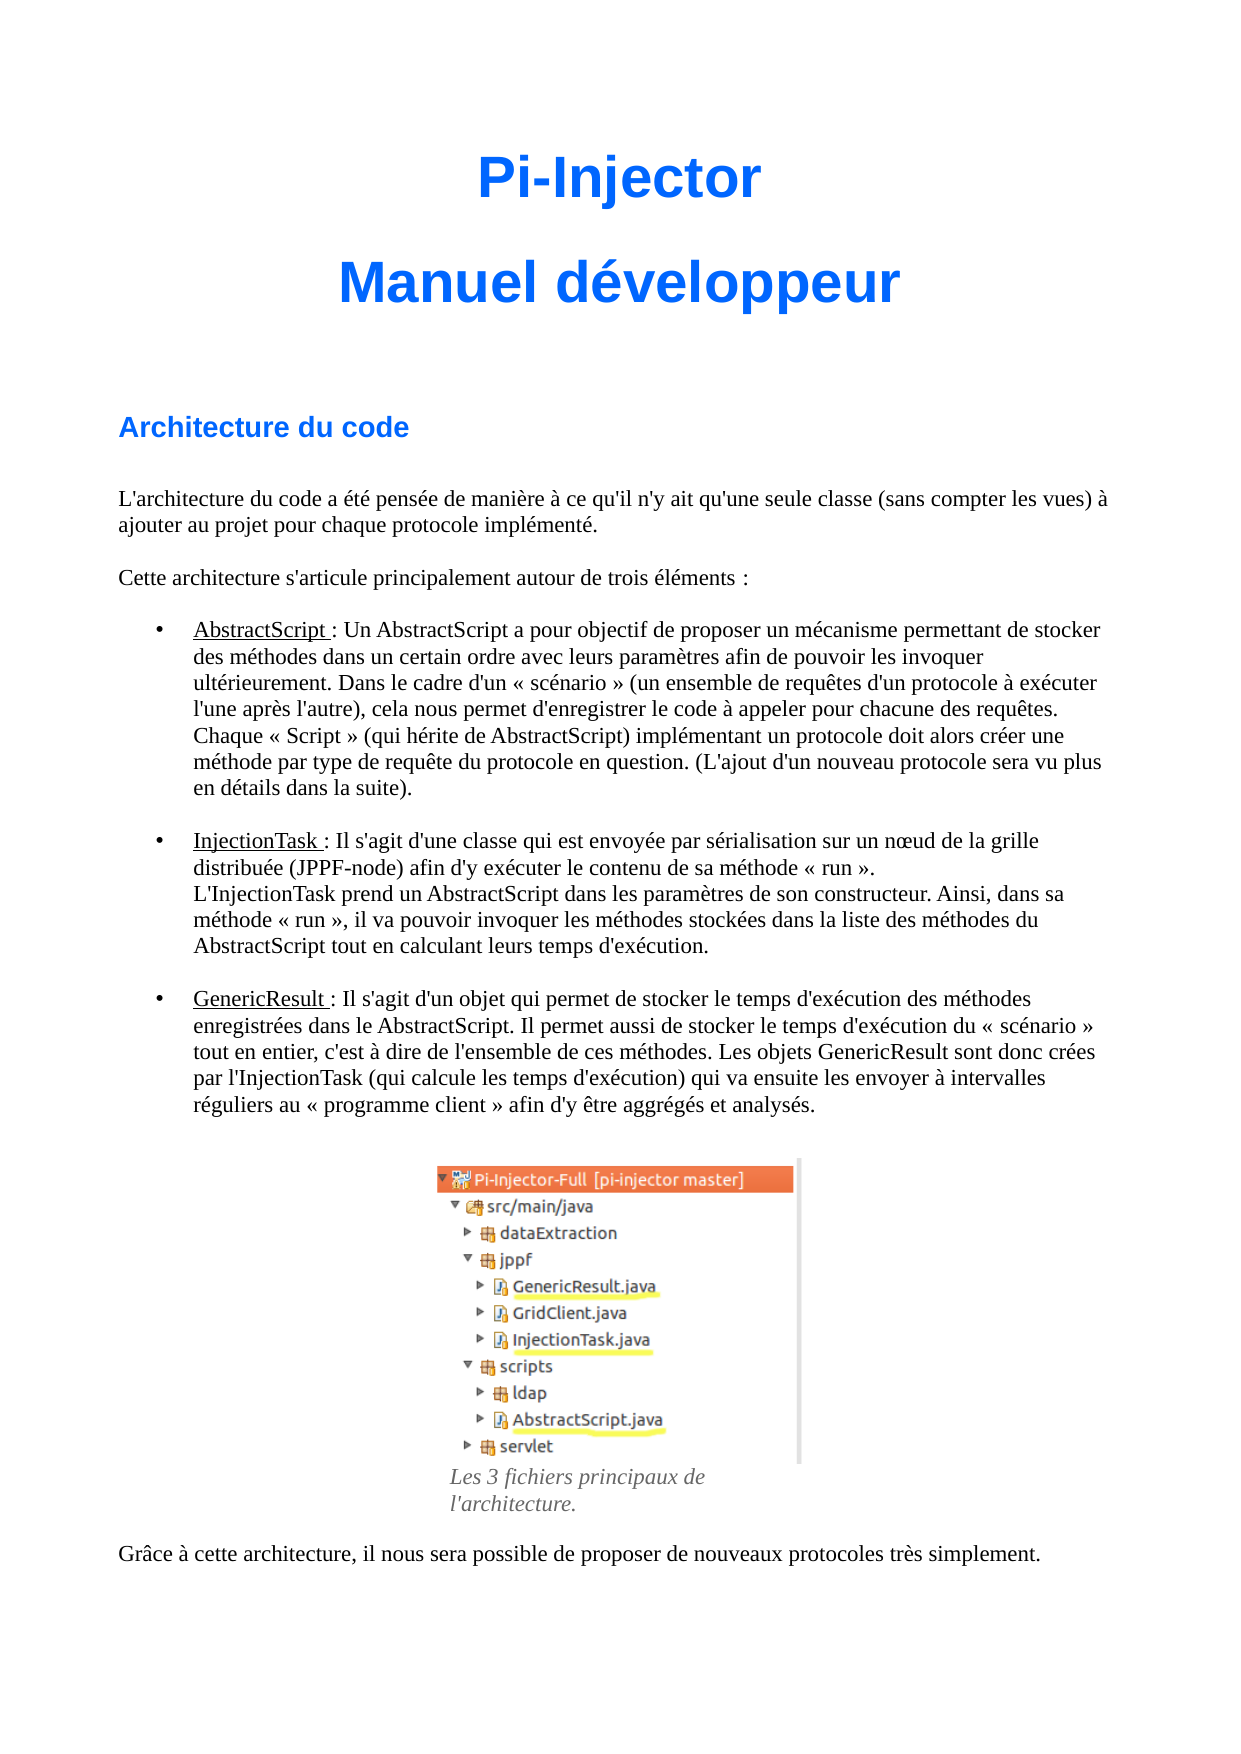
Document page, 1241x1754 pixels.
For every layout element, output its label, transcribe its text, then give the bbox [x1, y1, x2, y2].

picture [436, 1158, 805, 1464]
list GenericResult : Il s'agit d'un objet qui permet de stocker le temps d'exécution des méthodes enregistrées dans le AbstractScript. Il permet aussi de stocker le temps d'exécution du « scénario » tout en entier, c'est à dire de l'ensemble de ces méthodes. Les objets GenericResult sont donc crées par l'InjectionTask (qui calcule les temps d'exécution) qui va ensuite les envoyer à intervalles réguliers au « programme client » afin d'y être aggrégés et analysés. [156, 985, 1122, 1117]
text Cette architecture s'articule principalement autour de trois éléments : [118, 564, 1122, 590]
list L'InjectionTask prend un AbstractScript dans les paramètres de son constructeur. Ainsi, dans sa méthode « run », il va pouvoir invoquer les méthodes stockées dans la liste des méthodes du AbstractScript tout en calculant leurs temps d'exécution. [156, 880, 1122, 959]
subtitle Architecture du code [118, 410, 1122, 443]
text Les 3 fichiers principaux de l'architecture. [449, 1464, 791, 1516]
list InjectionTask : Il s'agit d'une classe qui est envoyée par sérialisation sur un nœud de la grille distribuée (JPPF-node) afin d'y exécuter le contenu de sa méthode « run ». [156, 827, 1122, 880]
title Manuel développeur [118, 248, 1122, 315]
title Pi-Injector [118, 143, 1122, 210]
text L'architecture du code a été pensée de manière à ce qu'il n'y ait qu'une seule classe (sans compter les vues) à ajouter au projet pour chaque protocole implémenté. [118, 484, 1122, 537]
text Grâce à cette architecture, il nous sera possible de proposer de nouveaux protocoles très simplement. [118, 1540, 1122, 1566]
list AbstractScript : Un AbstractScript a pour objectif de proposer un mécanisme permettant de stocker des méthodes dans un certain ordre avec leurs paramètres afin de pouvoir les invoquer ultérieurement. Dans le cadre d'un « scénario » (un ensemble de requêtes d'un protocole à exécuter l'une après l'autre), cela nous permet d'enregistrer le code à appeler pour chacune des requêtes. Chaque « Script » (qui hérite de AbstractScript) implémentant un protocole doit alors créer une méthode par type de requête du protocole en question. (L'ajout d'un nouveau protocole sera vu plus en détails dans la suite). [156, 616, 1122, 801]
